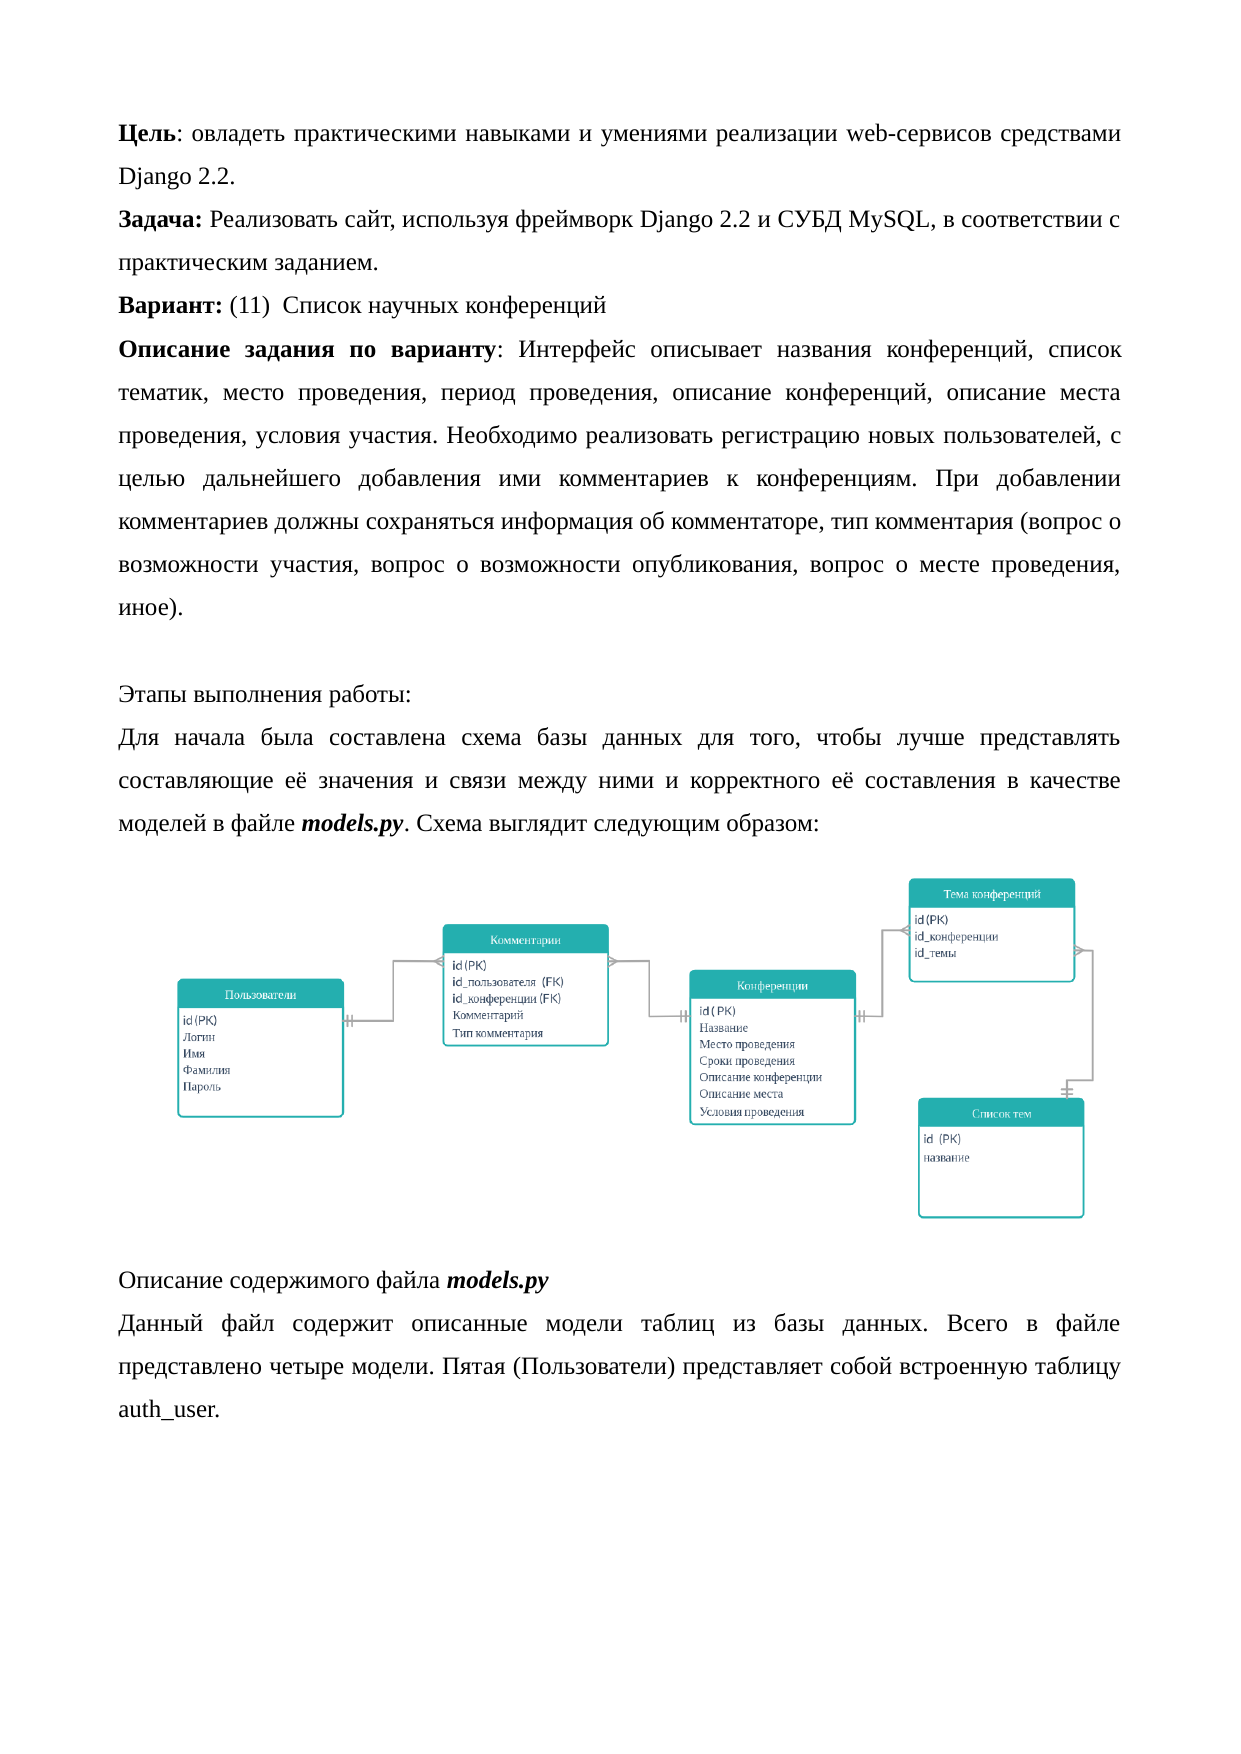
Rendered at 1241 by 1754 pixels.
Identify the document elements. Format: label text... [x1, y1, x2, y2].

text Данный файл содержит описанные модели таблиц из базы данных. Всего в файле представлено четыре модели. Пятая (Пользователи) представляет собой встроенную таблицу auth_user. [118, 1308, 1122, 1423]
text Задача: Реализовать сайт, используя фреймворк Django 2.2 и СУБД MySQL, в соответствии с практическим заданием. [118, 204, 1122, 276]
picture [118, 851, 1123, 1251]
text Для начала была составлена схема базы данных для того, чтобы лучше представлять составляющие её значения и связи между ними и корректного её составления в качестве моделей в файле models.py. Схема выглядит следующим образом: [118, 722, 1122, 837]
text Описание содержимого файла models.py [118, 1251, 1122, 1294]
text Этапы выполнения работы: [118, 679, 1122, 707]
text Вариант: (11) Список научных конференций [118, 291, 1122, 319]
text Описание задания по варианту: Интерфейс описывает названия конференций, список тематик, место проведения, период проведения, описание конференций, описание места проведения, условия участия. Необходимо реализовать регистрацию новых пользователей, с целью дальнейшего добавления ими комментариев к конференциям. При добавлении комментариев должны сохраняться информация об комментаторе, тип комментария (вопрос о возможности участия, вопрос о возможности опубликования, вопрос о месте проведения, иное). [118, 334, 1122, 621]
text Цель: овладеть практическими навыками и умениями реализации web-сервисов средствами Django 2.2. [118, 118, 1122, 190]
